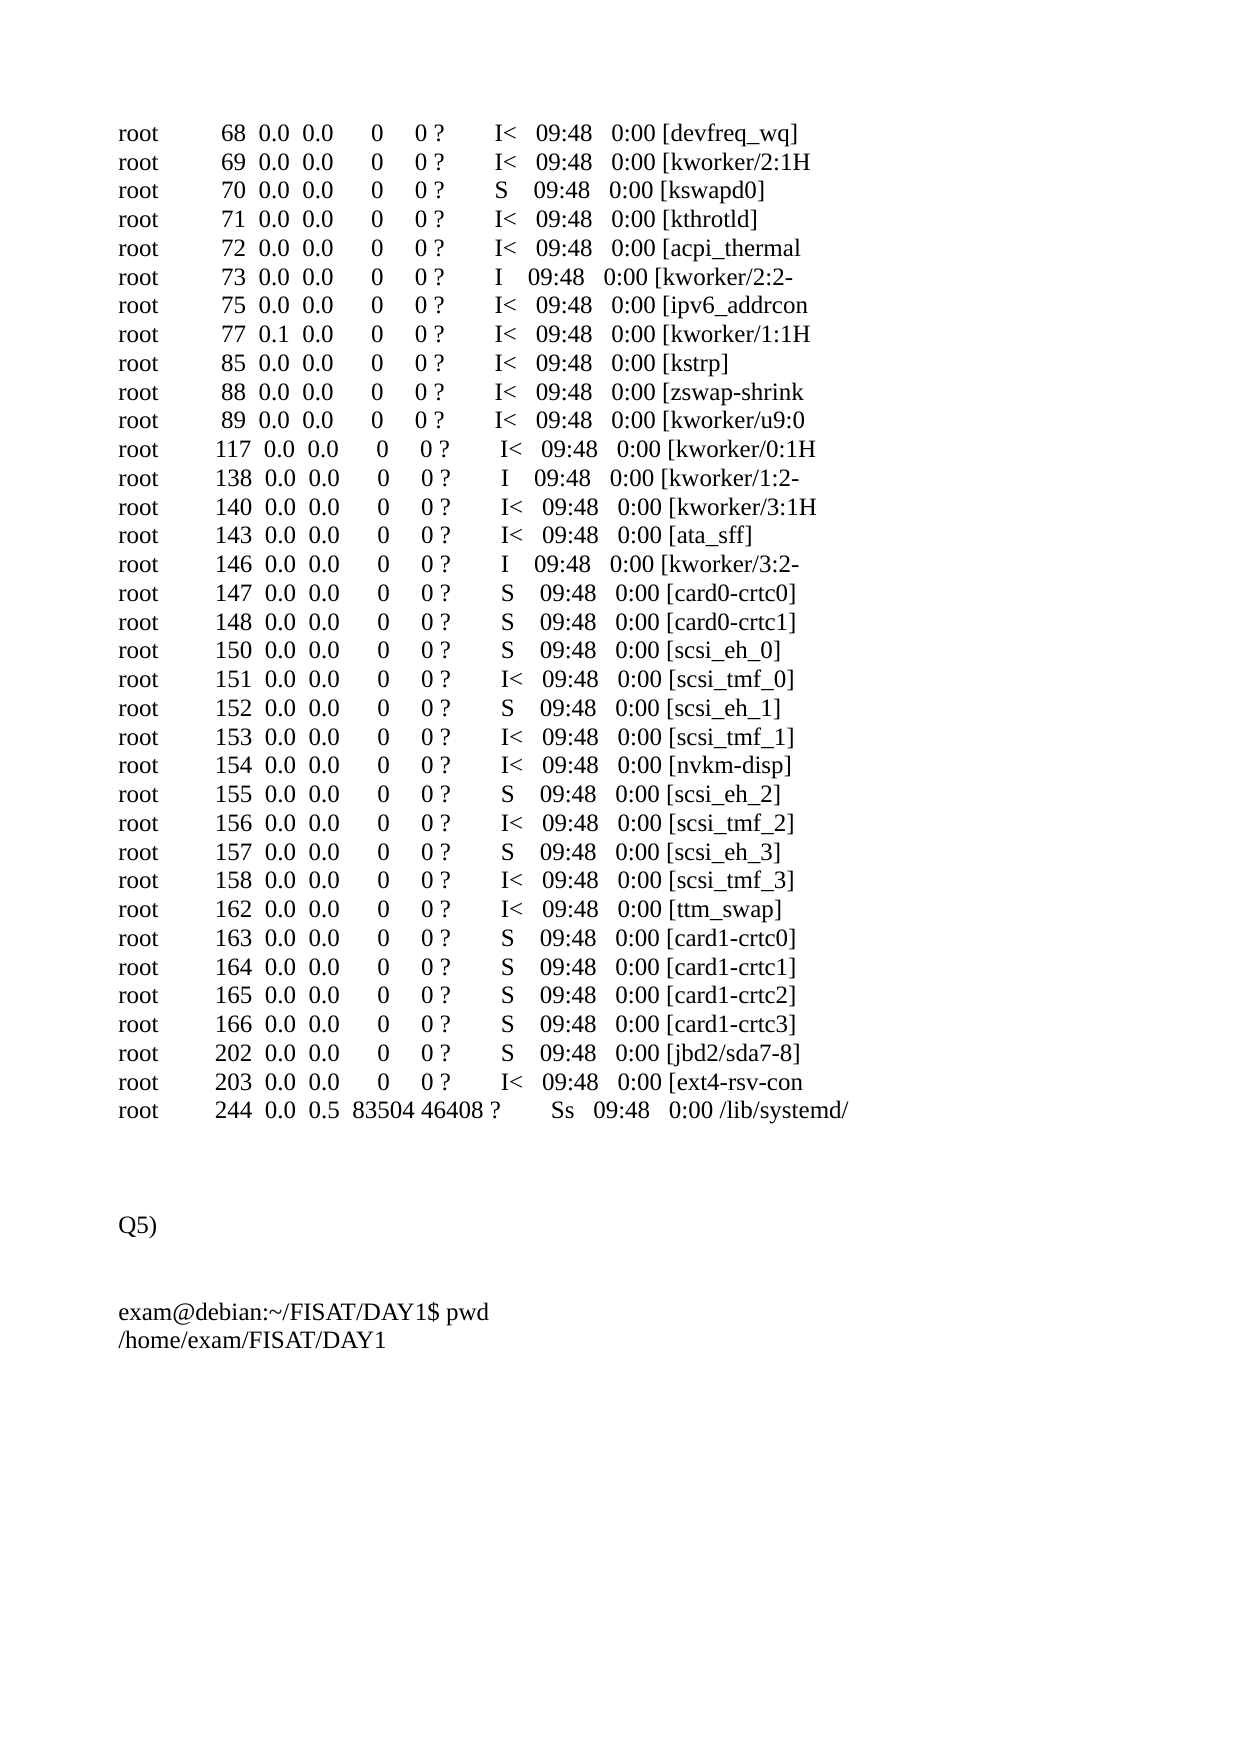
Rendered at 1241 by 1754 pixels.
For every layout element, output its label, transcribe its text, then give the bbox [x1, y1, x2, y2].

text root 164 0.0 0.0 0 0 ? S 09:48 0:00 [card1-crtc1] [118, 952, 1122, 981]
text root 158 0.0 0.0 0 0 ? I< 09:48 0:00 [scsi_tmf_3] [118, 866, 1122, 894]
text root 244 0.0 0.5 83504 46408 ? Ss 09:48 0:00 /lib/systemd/ [118, 1096, 1122, 1124]
text root 155 0.0 0.0 0 0 ? S 09:48 0:00 [scsi_eh_2] [118, 779, 1122, 808]
text root 77 0.1 0.0 0 0 ? I< 09:48 0:00 [kworker/1:1H [118, 319, 1122, 348]
text root 147 0.0 0.0 0 0 ? S 09:48 0:00 [card0-crtc0] [118, 578, 1122, 607]
text root 72 0.0 0.0 0 0 ? I< 09:48 0:00 [acpi_thermal [118, 233, 1122, 262]
text root 69 0.0 0.0 0 0 ? I< 09:48 0:00 [kworker/2:1H [118, 147, 1122, 176]
text root 85 0.0 0.0 0 0 ? I< 09:48 0:00 [kstrp] [118, 348, 1122, 377]
text root 153 0.0 0.0 0 0 ? I< 09:48 0:00 [scsi_tmf_1] [118, 722, 1122, 751]
text root 157 0.0 0.0 0 0 ? S 09:48 0:00 [scsi_eh_3] [118, 837, 1122, 866]
text root 75 0.0 0.0 0 0 ? I< 09:48 0:00 [ipv6_addrcon [118, 291, 1122, 319]
text root 162 0.0 0.0 0 0 ? I< 09:48 0:00 [ttm_swap] [118, 894, 1122, 923]
text root 140 0.0 0.0 0 0 ? I< 09:48 0:00 [kworker/3:1H [118, 492, 1122, 521]
text root 203 0.0 0.0 0 0 ? I< 09:48 0:00 [ext4-rsv-con [118, 1067, 1122, 1096]
text Q5) [118, 1211, 1122, 1239]
text root 71 0.0 0.0 0 0 ? I< 09:48 0:00 [kthrotld] [118, 204, 1122, 233]
text root 73 0.0 0.0 0 0 ? I 09:48 0:00 [kworker/2:2- [118, 262, 1122, 291]
text root 89 0.0 0.0 0 0 ? I< 09:48 0:00 [kworker/u9:0 [118, 406, 1122, 434]
text root 138 0.0 0.0 0 0 ? I 09:48 0:00 [kworker/1:2- [118, 463, 1122, 492]
text root 151 0.0 0.0 0 0 ? I< 09:48 0:00 [scsi_tmf_0] [118, 664, 1122, 693]
text root 154 0.0 0.0 0 0 ? I< 09:48 0:00 [nvkm-disp] [118, 751, 1122, 779]
text /home/exam/FISAT/DAY1 [118, 1326, 1122, 1354]
text root 150 0.0 0.0 0 0 ? S 09:48 0:00 [scsi_eh_0] [118, 636, 1122, 664]
text root 143 0.0 0.0 0 0 ? I< 09:48 0:00 [ata_sff] [118, 521, 1122, 549]
text root 202 0.0 0.0 0 0 ? S 09:48 0:00 [jbd2/sda7-8] [118, 1038, 1122, 1067]
text root 146 0.0 0.0 0 0 ? I 09:48 0:00 [kworker/3:2- [118, 549, 1122, 578]
text root 68 0.0 0.0 0 0 ? I< 09:48 0:00 [devfreq_wq] [118, 118, 1122, 147]
text exam@debian:~/FISAT/DAY1$ pwd [118, 1297, 1122, 1326]
text root 163 0.0 0.0 0 0 ? S 09:48 0:00 [card1-crtc0] [118, 923, 1122, 952]
text root 156 0.0 0.0 0 0 ? I< 09:48 0:00 [scsi_tmf_2] [118, 808, 1122, 837]
text root 70 0.0 0.0 0 0 ? S 09:48 0:00 [kswapd0] [118, 176, 1122, 204]
text root 152 0.0 0.0 0 0 ? S 09:48 0:00 [scsi_eh_1] [118, 693, 1122, 722]
text root 117 0.0 0.0 0 0 ? I< 09:48 0:00 [kworker/0:1H [118, 434, 1122, 463]
text root 166 0.0 0.0 0 0 ? S 09:48 0:00 [card1-crtc3] [118, 1009, 1122, 1038]
text root 88 0.0 0.0 0 0 ? I< 09:48 0:00 [zswap-shrink [118, 377, 1122, 406]
text root 148 0.0 0.0 0 0 ? S 09:48 0:00 [card0-crtc1] [118, 607, 1122, 636]
text root 165 0.0 0.0 0 0 ? S 09:48 0:00 [card1-crtc2] [118, 981, 1122, 1009]
